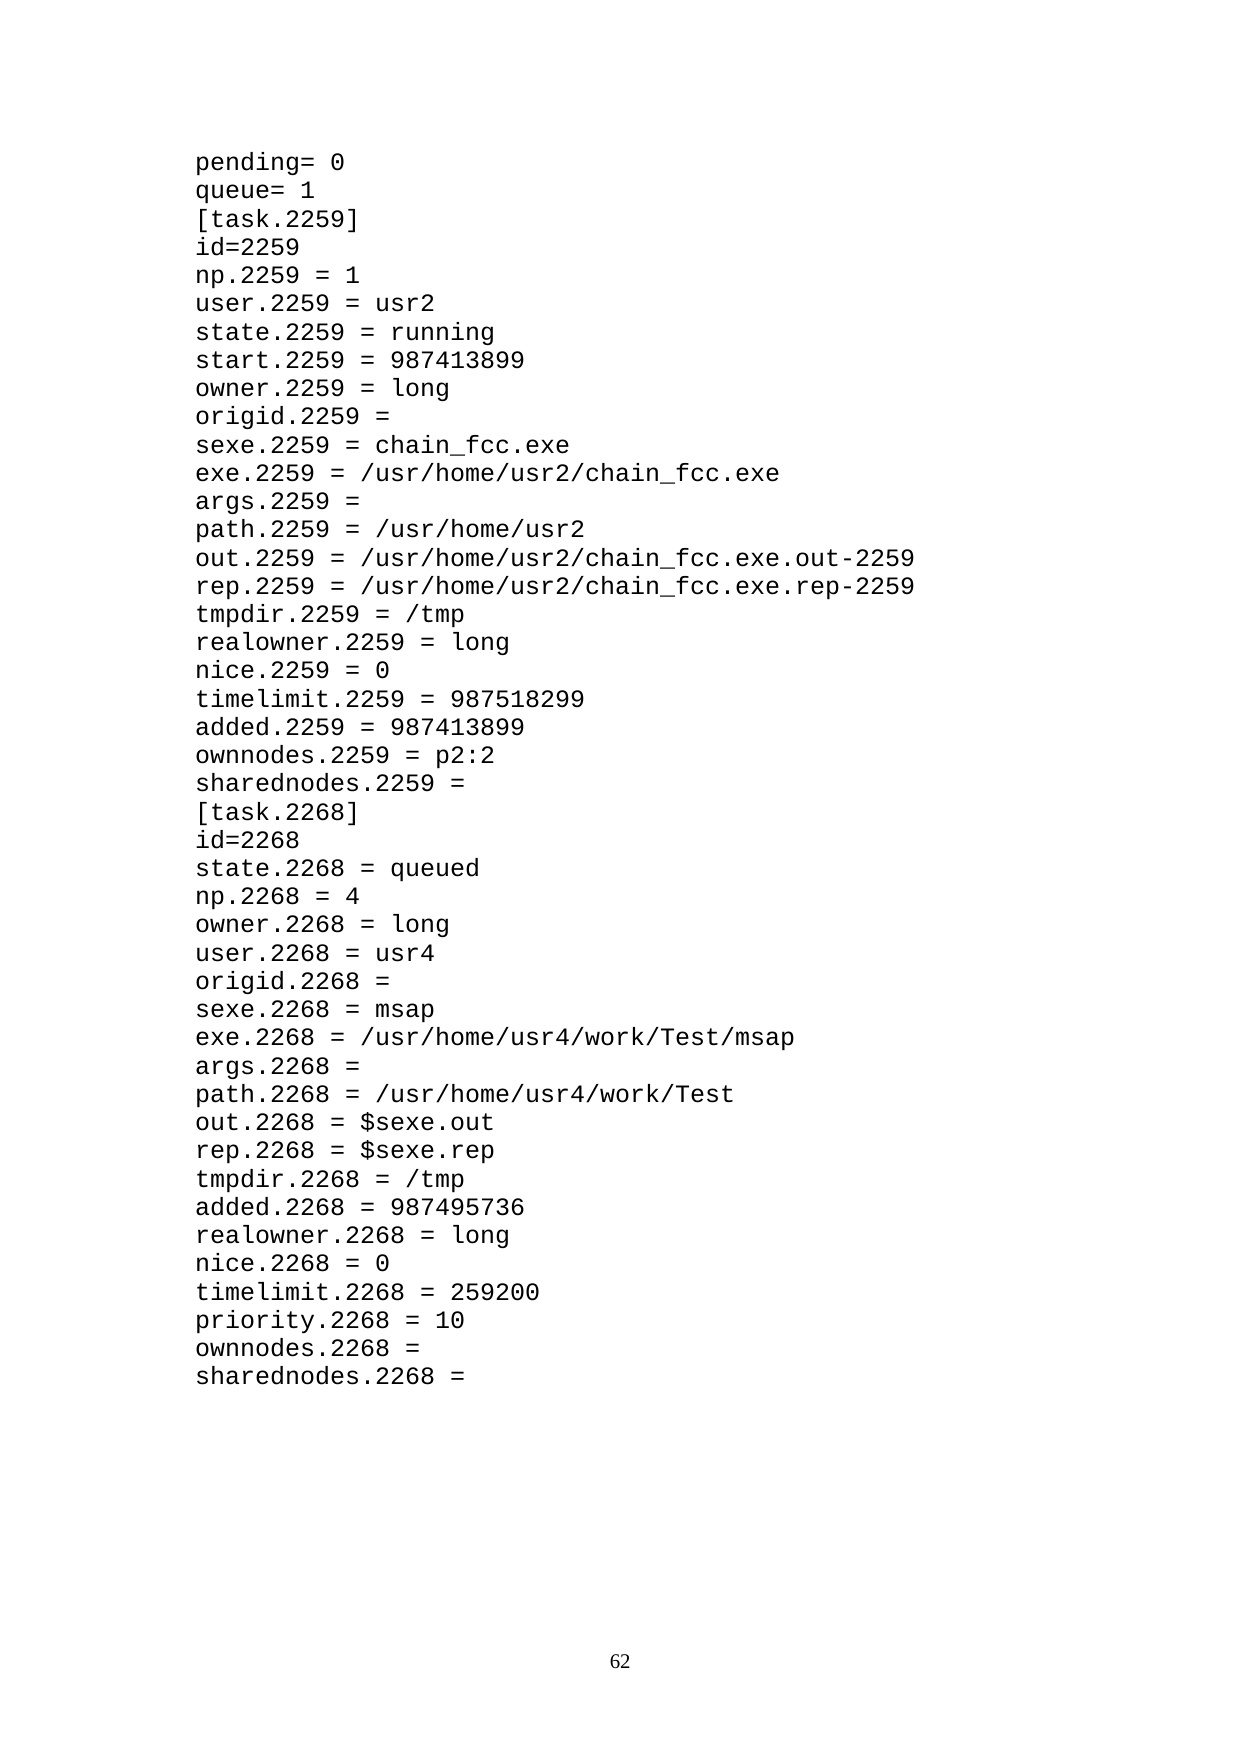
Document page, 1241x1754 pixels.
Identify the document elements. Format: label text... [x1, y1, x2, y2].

text exe.2268 = /usr/home/usr4/work/Test/msap [120, 1025, 1120, 1053]
text rep.2268 = $sexe.rep [120, 1138, 1120, 1166]
text id=2268 [120, 827, 1120, 856]
text nice.2268 = 0 [120, 1251, 1120, 1279]
text state.2268 = queued [120, 856, 1120, 884]
text origid.2268 = [120, 969, 1120, 997]
text added.2259 = 987413899 [120, 714, 1120, 743]
text tmpdir.2268 = /tmp [120, 1166, 1120, 1194]
text args.2268 = [120, 1053, 1120, 1082]
text pending= 0 [120, 150, 1120, 178]
text added.2268 = 987495736 [120, 1194, 1120, 1223]
text out.2268 = $sexe.out [120, 1110, 1120, 1138]
text np.2268 = 4 [120, 884, 1120, 912]
text ownnodes.2259 = p2:2 [120, 743, 1120, 771]
text sharednodes.2259 = [120, 771, 1120, 799]
text rep.2259 = /usr/home/usr2/chain_fcc.exe.rep-2259 [120, 573, 1120, 602]
text id=2259 [120, 235, 1120, 263]
text [task.2259] [120, 206, 1120, 235]
text origid.2259 = [120, 404, 1120, 432]
text realowner.2259 = long [120, 630, 1120, 658]
text path.2259 = /usr/home/usr2 [120, 517, 1120, 545]
text np.2259 = 1 [120, 263, 1120, 291]
text priority.2268 = 10 [120, 1307, 1120, 1336]
text owner.2268 = long [120, 912, 1120, 940]
text start.2259 = 987413899 [120, 348, 1120, 376]
text nice.2259 = 0 [120, 658, 1120, 686]
text ownnodes.2268 = [120, 1336, 1120, 1364]
text sharednodes.2268 = [120, 1364, 1120, 1392]
text realowner.2268 = long [120, 1223, 1120, 1251]
text timelimit.2259 = 987518299 [120, 686, 1120, 714]
text tmpdir.2259 = /tmp [120, 602, 1120, 630]
text user.2259 = usr2 [120, 291, 1120, 319]
text args.2259 = [120, 489, 1120, 517]
text sexe.2259 = chain_fcc.exe [120, 432, 1120, 461]
text queue= 1 [120, 178, 1120, 206]
text user.2268 = usr4 [120, 940, 1120, 969]
text owner.2259 = long [120, 376, 1120, 404]
text out.2259 = /usr/home/usr2/chain_fcc.exe.out-2259 [120, 545, 1120, 573]
text sexe.2268 = msap [120, 997, 1120, 1025]
text exe.2259 = /usr/home/usr2/chain_fcc.exe [120, 461, 1120, 489]
text state.2259 = running [120, 319, 1120, 348]
text timelimit.2268 = 259200 [120, 1279, 1120, 1307]
text [task.2268] [120, 799, 1120, 827]
text path.2268 = /usr/home/usr4/work/Test [120, 1082, 1120, 1110]
